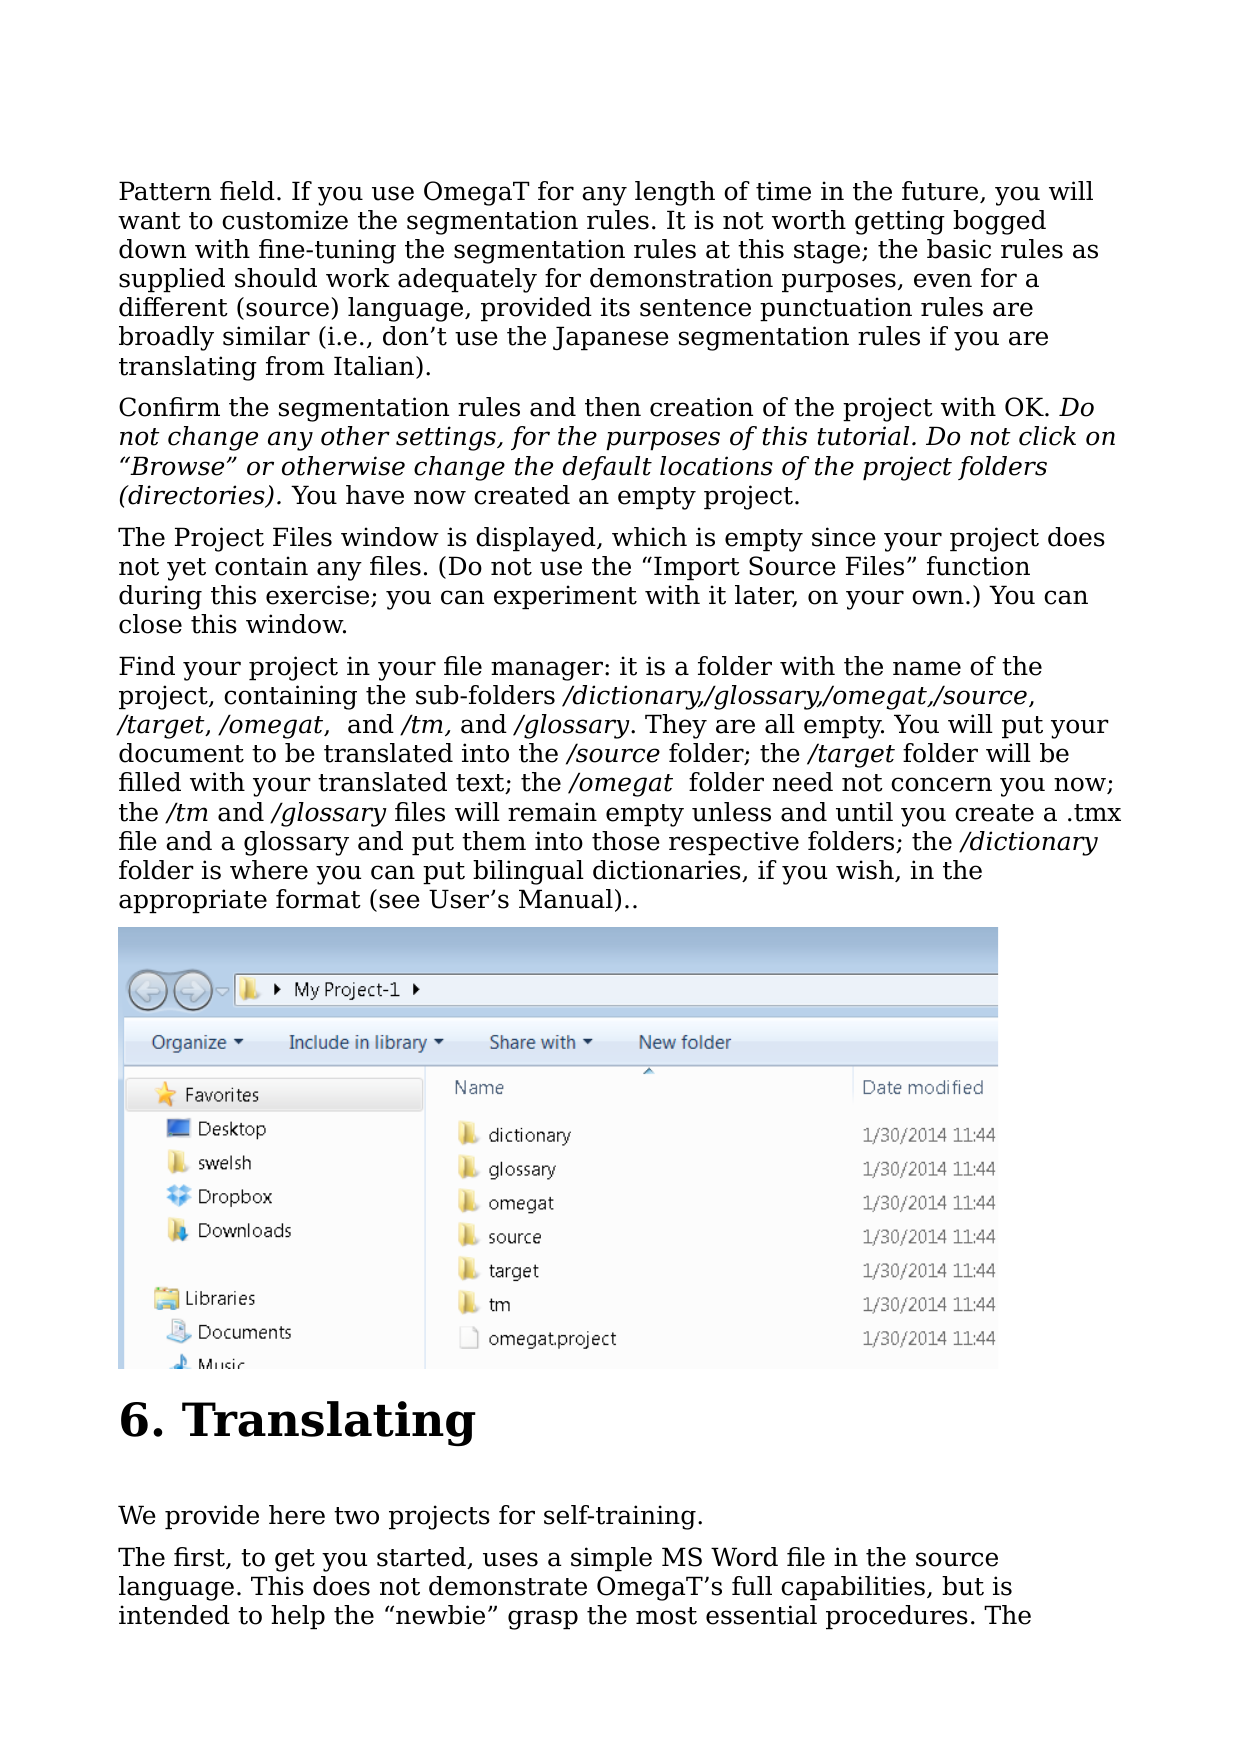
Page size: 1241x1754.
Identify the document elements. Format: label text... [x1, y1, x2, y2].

text Confirm the segmentation rules and then creation of the project with OK. Do not change any other settings, for the purposes of this tutorial. Do not click on “Browse” or otherwise change the default locations of the project folders (directories). You have now created an empty project. [118, 393, 1122, 510]
text The Project Files window is displayed, which is empty since your project does not yet contain any files. (Do not use the “Import Source Files” function during this exercise; you can experiment with it later, on your own.) You can close this window. [118, 523, 1122, 639]
text We provide here two projects for self-training. [118, 1501, 1122, 1530]
picture [118, 927, 999, 1369]
text Find your project in your file manager: it is a folder with the name of the project, containing the sub-folders /dictionary,/glossary,/omegat,/source, /target, /omegat, and /tm, and /glossary. They are all empty. You will put your document to be translated into the /source folder; the /target folder will be filled with your translated text; the /omegat folder need not concern you now; the /tm and /glossary files will remain empty unless and until you create a .tmx file and a glossary and put them into those respective folders; the /dictionary folder is where you can put bilingual dictionaries, if you wish, in the appropriate format (see User’s Manual).. [118, 652, 1122, 914]
text The first, to get you started, uses a simple MS Word file in the source language. This does not demonstrate OmegaT’s full capabilities, but is intended to help the “newbie” grasp the most essential procedures. The [118, 1543, 1122, 1630]
text Pattern field. If you use OmegaT for any length of time in the future, you will want to customize the segmentation rules. It is not worth getting bogged down with fine-tuning the segmentation rules at this stage; the basic rules as supplied should work adequately for demonstration purposes, even for a different (source) language, provided its sentence punctuation rules are broadly similar (i.e., don’t use the Japanese segmentation rules if you are translating from Italian). [118, 177, 1122, 381]
subtitle 6. Translating [118, 1393, 1122, 1447]
